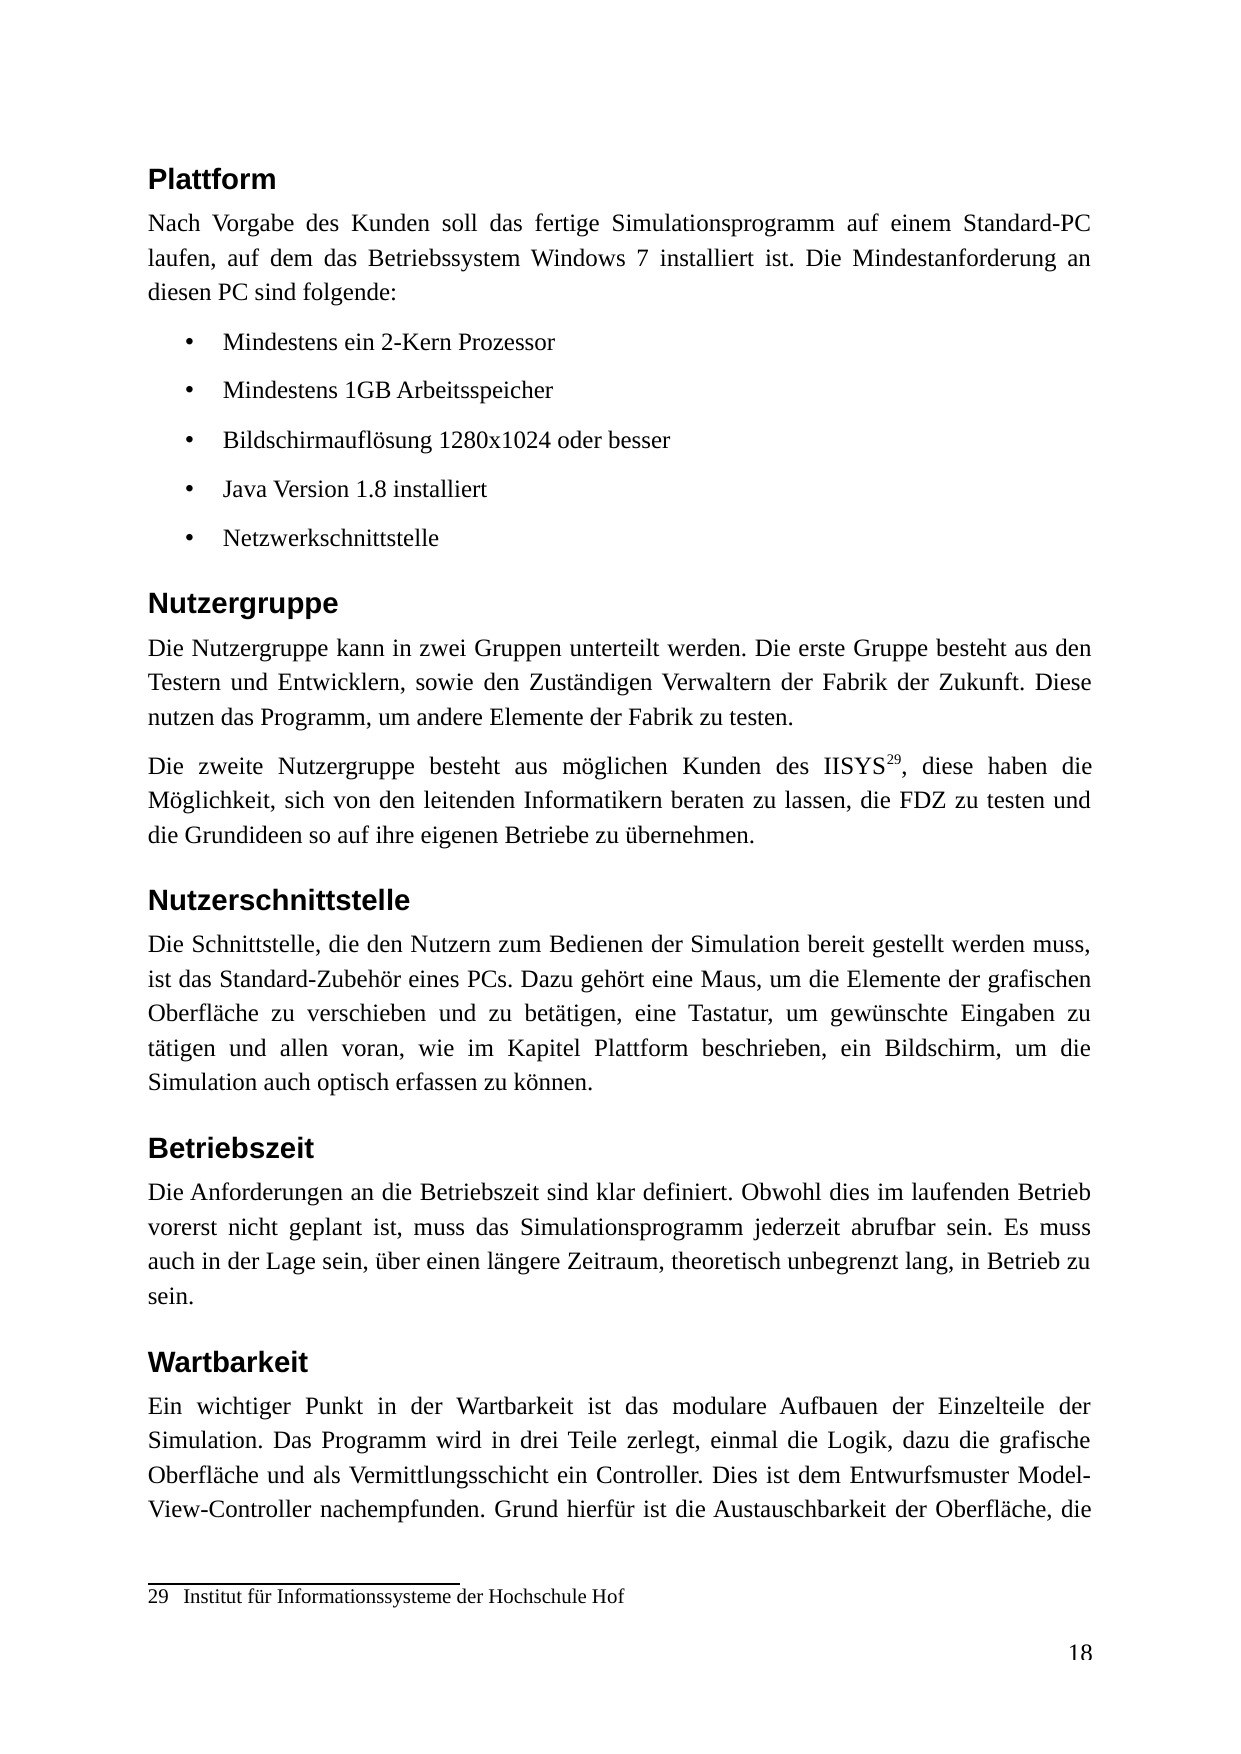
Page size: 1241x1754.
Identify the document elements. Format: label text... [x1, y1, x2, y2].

list Netzwerkschnittstelle [185, 523, 1092, 552]
subtitle Nutzergruppe [148, 586, 1092, 620]
text Die Nutzergruppe kann in zwei Gruppen unterteilt werden. Die erste Gruppe besteht aus den Testern und Entwicklern, sowie den Zuständigen Verwaltern der Fabrik der Zukunft. Diese nutzen das Programm, um andere Elemente der Fabrik zu testen. [148, 633, 1092, 730]
subtitle Plattform [148, 162, 1092, 196]
subtitle Betriebszeit [148, 1131, 1092, 1165]
text Ein wichtiger Punkt in der Wartbarkeit ist das modulare Aufbauen der Einzelteile der Simulation. Das Programm wird in drei Teile zerlegt, einmal die Logik, dazu die grafische Oberfläche und als Vermittlungsschicht ein Controller. Dies ist dem Entwurfsmuster Model-View-Controller nachempfunden. Grund hierfür ist die Austauschbarkeit der Oberfläche, die [148, 1391, 1092, 1523]
list Java Version 1.8 installiert [185, 474, 1092, 502]
list Mindestens 1GB Arbeitsspeicher [185, 376, 1092, 404]
text Die Anforderungen an die Betriebszeit sind klar definiert. Obwohl dies im laufenden Betrieb vorerst nicht geplant ist, muss das Simulationsprogramm jederzeit abrufbar sein. Es muss auch in der Lage sein, über einen längere Zeitraum, theoretisch unbegrenzt lang, in Betrieb zu sein. [148, 1177, 1092, 1309]
text Nach Vorgabe des Kunden soll das fertige Simulationsprogramm auf einem Standard-PC laufen, auf dem das Betriebssystem Windows 7 installiert ist. Die Mindestanforderung an diesen PC sind folgende: [148, 208, 1092, 306]
subtitle Nutzerschnittstelle [148, 883, 1092, 917]
subtitle Wartbarkeit [148, 1344, 1092, 1378]
list Mindestens ein 2-Kern Prozessor [185, 327, 1092, 355]
text Die Schnittstelle, die den Nutzern zum Bedienen der Simulation bereit gestellt werden muss, ist das Standard-Zubehör eines PCs. Dazu gehört eine Maus, um die Elemente der grafischen Oberfläche zu verschieben und zu betätigen, eine Tastatur, um gewünschte Eingaben zu tätigen und allen voran, wie im Kapitel Plattform beschrieben, ein Bildschirm, um die Simulation auch optisch erfassen zu können. [148, 929, 1092, 1096]
text Institut für Informationssysteme der Hochschule Hof [148, 1584, 1092, 1608]
text Die zweite Nutzergruppe besteht aus möglichen Kunden des IISYS, diese haben die Möglichkeit, sich von den leitenden Informatikern beraten zu lassen, die FDZ zu testen und die Grundideen so auf ihre eigenen Betriebe zu übernehmen. [148, 751, 1092, 848]
list Bildschirmauflösung 1280x1024 oder besser [185, 425, 1092, 453]
